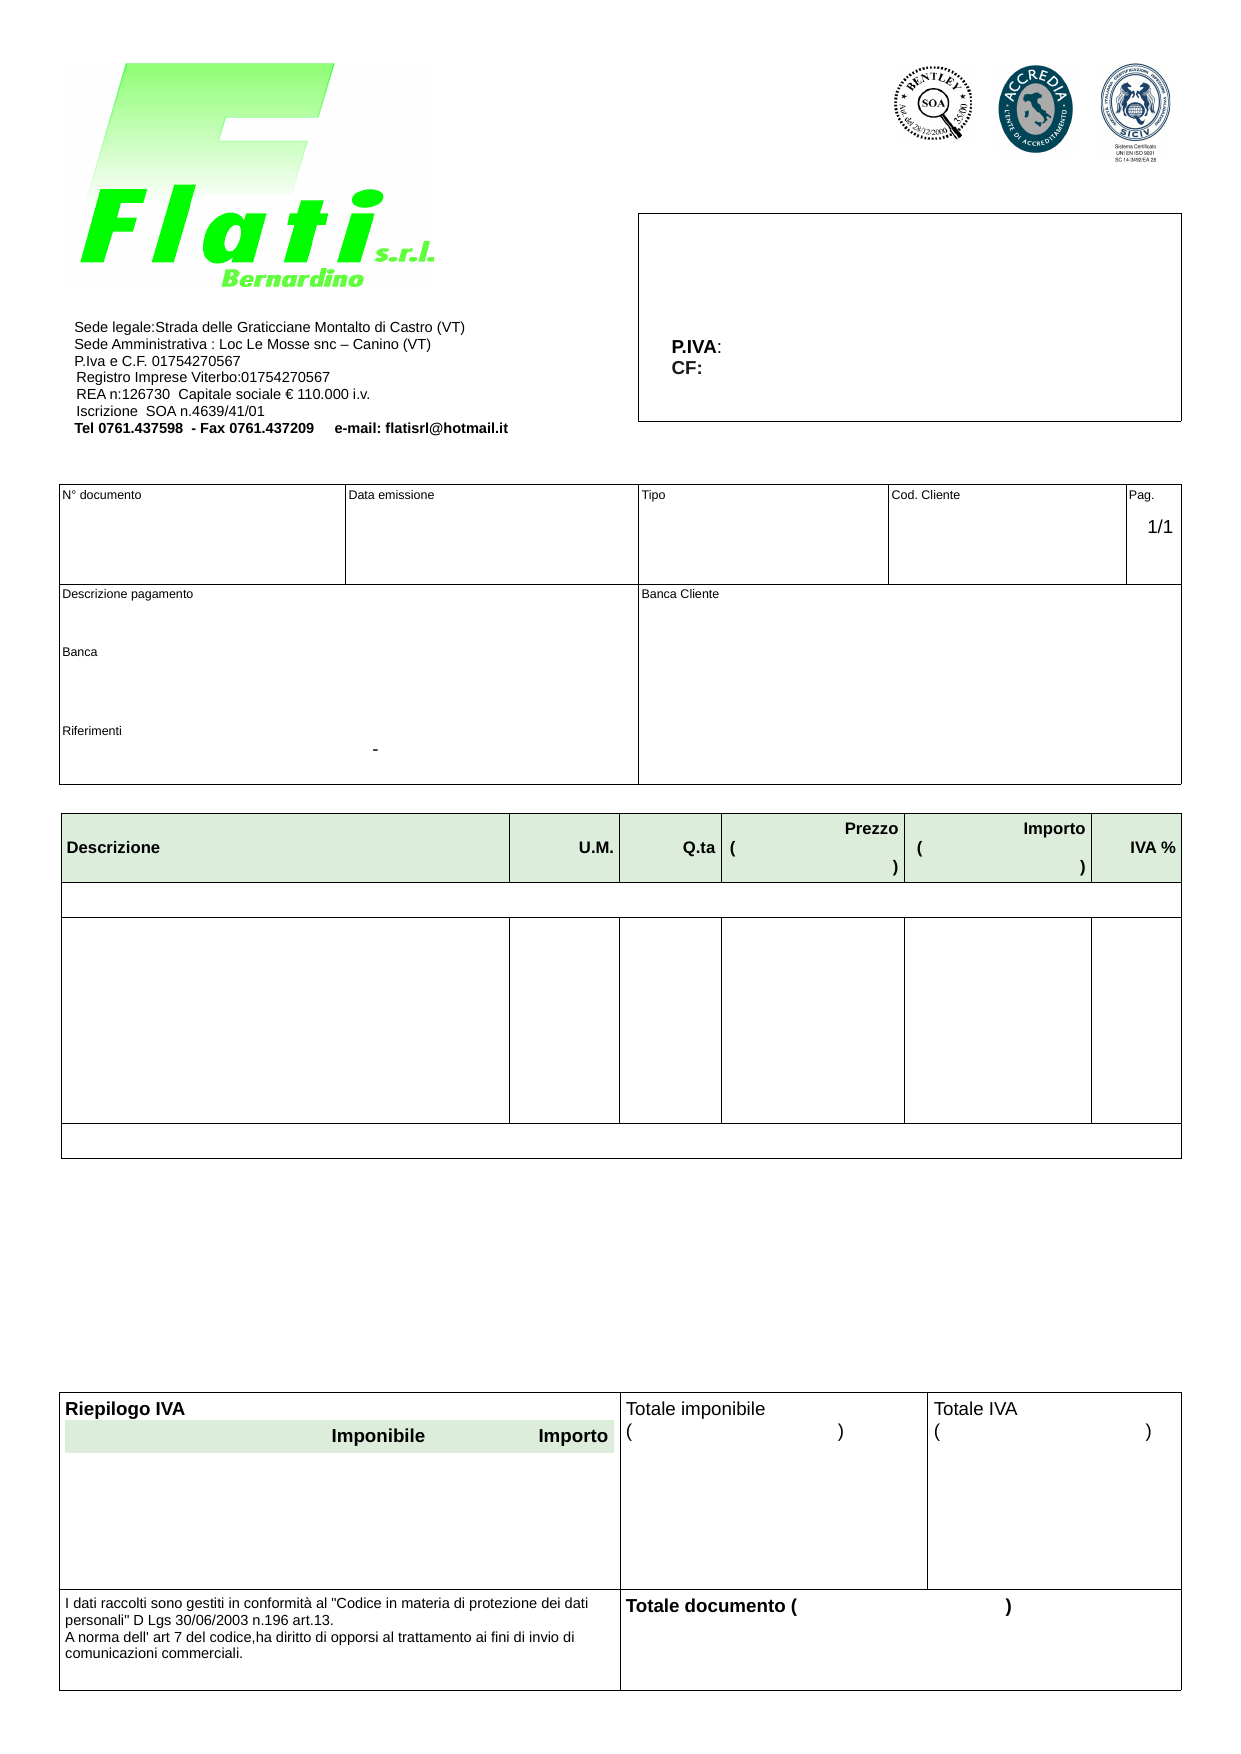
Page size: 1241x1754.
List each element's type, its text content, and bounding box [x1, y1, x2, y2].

table_cell <if test="printable(line.quantity)"> <formatLang(line.quantity) or 0.00></if> [620, 918, 721, 1123]
table_cell <line.invoice_line_tax_id and (100 * line.invoice_line_tax_id[0].amount) or ''> [1092, 918, 1181, 1123]
picture [68, 63, 435, 287]
table_header IVA % [1092, 814, 1181, 882]
table_cell <formatLang(line.price_unit) or ''> [722, 918, 904, 1123]
table_header U.M. [510, 814, 619, 882]
picture [865, 62, 1075, 156]
table_header Descrizione [62, 814, 509, 882]
table_cell </for> [62, 1124, 1181, 1158]
table_cell <for each="line in get_lines(o.id)"> [62, 883, 1181, 917]
table_cell <choose> <when test="(line.product_id.type=='service')"> <line.name or line.product_id.name or '' > </when> <otherwise> <line.product_id.name or line.name or '' > </otherwise> </choose> [62, 918, 509, 1123]
table_header Prezzo (<o.currency_id.name or ''>) [722, 814, 904, 882]
table_cell <line.uos_id and line.uos_id.name or ''> [510, 918, 619, 1123]
table_header Q.ta [620, 814, 721, 882]
table_cell <formatLang(line.price_subtotal) or ''> [905, 918, 1091, 1123]
table_header Importo (<o.currency_id.name or ''>) [905, 814, 1091, 882]
picture [1100, 63, 1171, 162]
